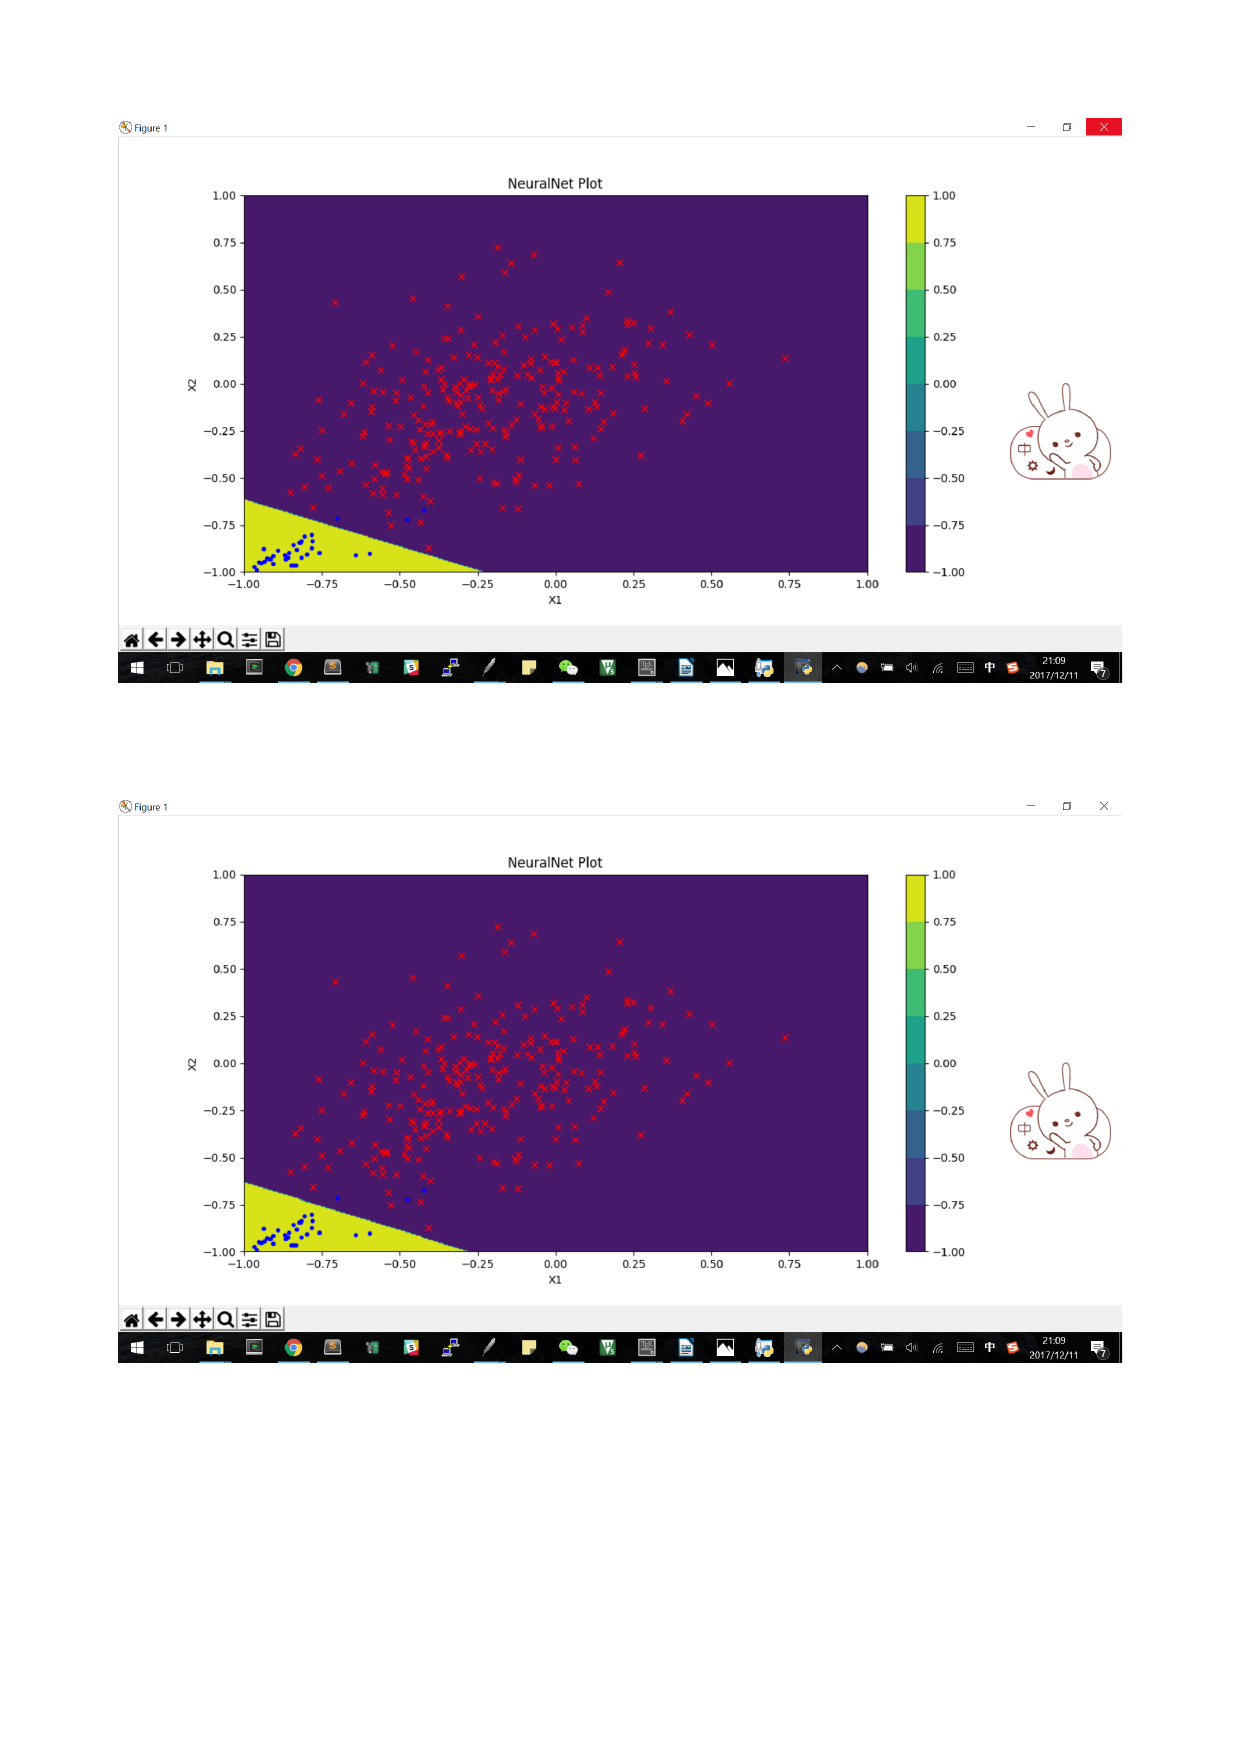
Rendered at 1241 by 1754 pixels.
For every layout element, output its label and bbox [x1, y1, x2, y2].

picture [118, 118, 1123, 683]
picture [118, 797, 1123, 1363]
